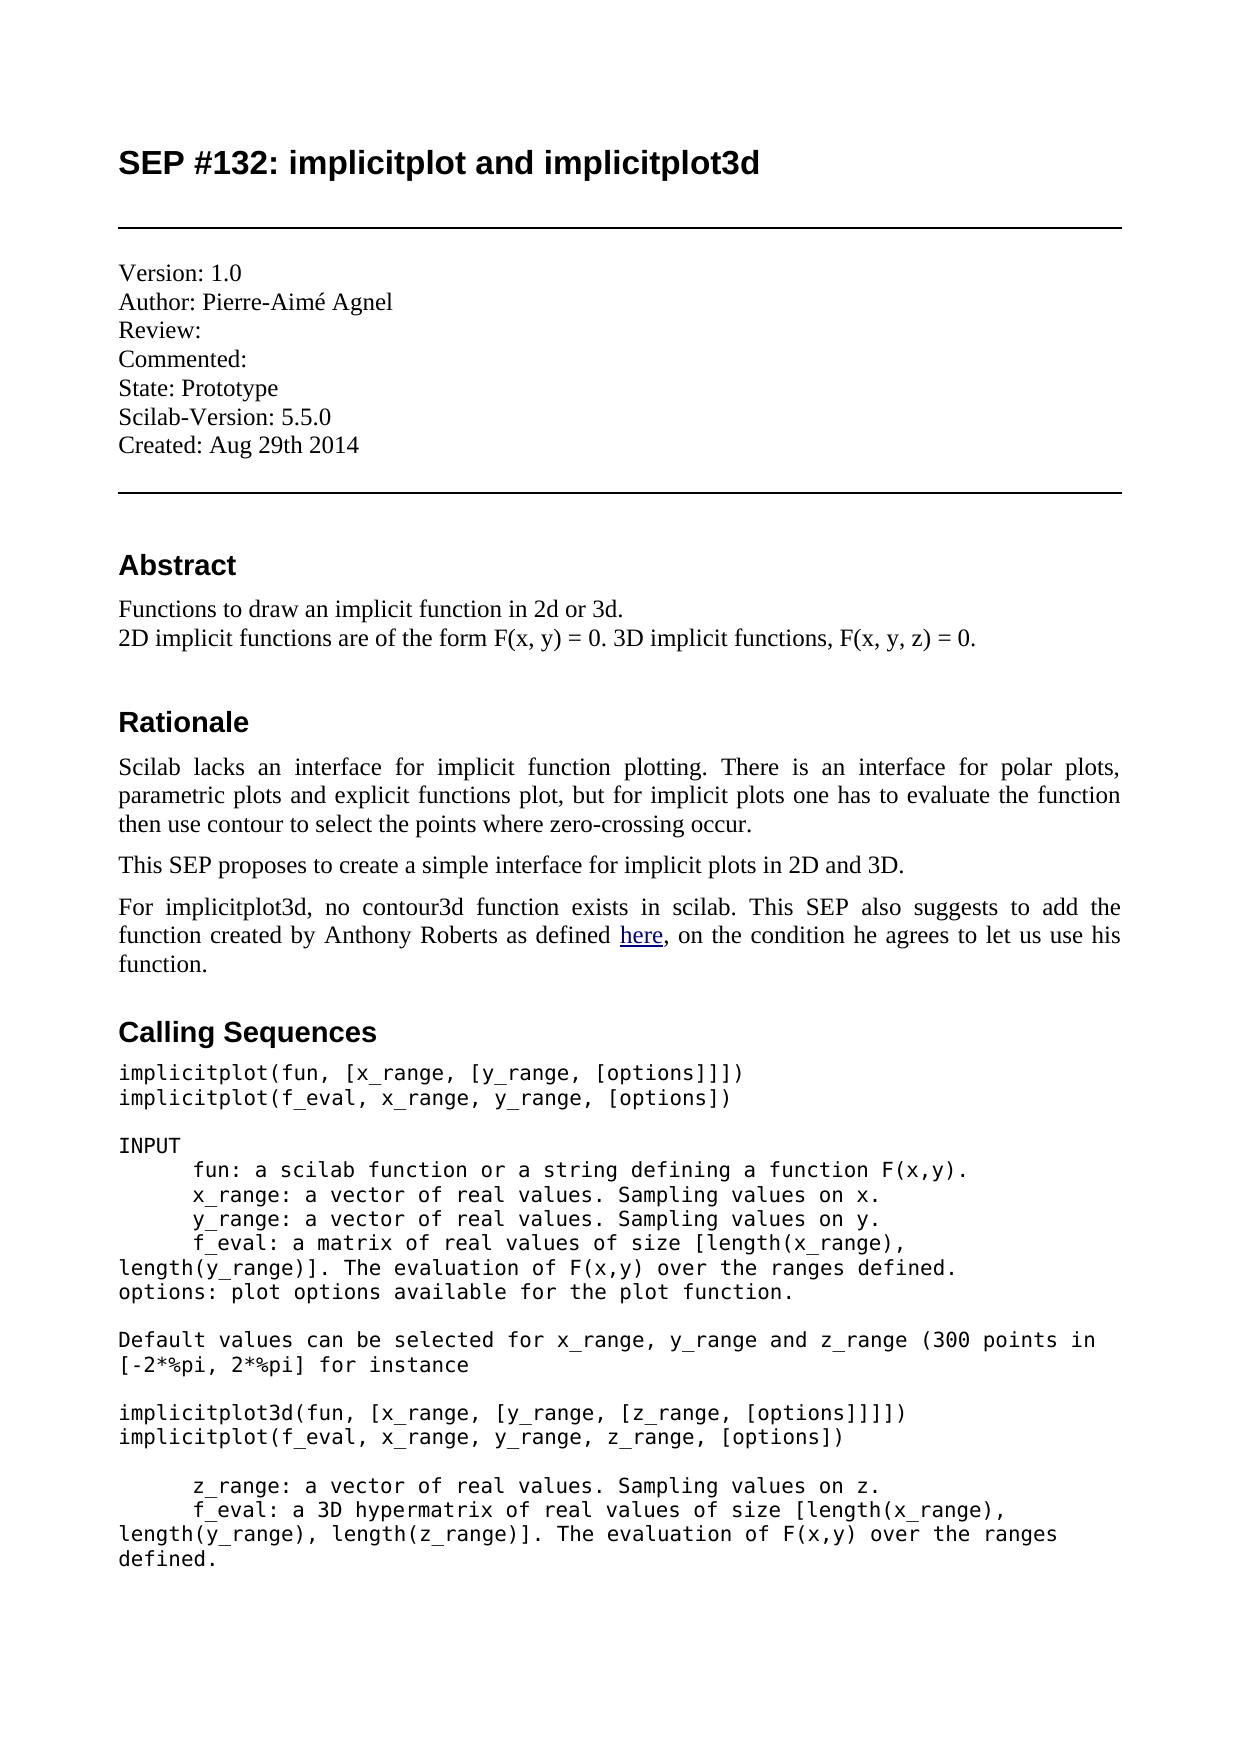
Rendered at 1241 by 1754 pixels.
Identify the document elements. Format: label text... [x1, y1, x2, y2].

subtitle SEP #132: implicitplot and implicitplot3d [118, 143, 1122, 182]
text INPUT [118, 1134, 1122, 1158]
text Commented: [118, 344, 1122, 373]
text Scilab-Version: 5.5.0 [118, 402, 1122, 431]
text implicitplot(f_eval, x_range, y_range, z_range, [options]) [118, 1425, 1122, 1450]
text This SEP proposes to create a simple interface for implicit plots in 2D and 3D. [118, 850, 1122, 879]
text implicitplot3d(fun, [x_range, [y_range, [z_range, [options]]]]) [118, 1401, 1122, 1425]
text Scilab lacks an interface for implicit function plotting. There is an interface for polar plots, parametric plots and explicit functions plot, but for implicit plots one has to evaluate the function then use contour to select the points where zero-crossing occur. [118, 752, 1122, 838]
text Functions to draw an implicit function in 2d or 3d. [118, 594, 1122, 623]
text implicitplot(f_eval, x_range, y_range, [options]) [118, 1086, 1122, 1110]
text options: plot options available for the plot function. [118, 1280, 1122, 1304]
text Default values can be selected for x_range, y_range and z_range (300 points in [-2*%pi, 2*%pi] for instance [118, 1328, 1122, 1377]
text y_range: a vector of real values. Sampling values on y. [118, 1207, 1122, 1231]
text State: Prototype [118, 373, 1122, 402]
subtitle Calling Sequences [118, 1015, 1122, 1049]
text For implicitplot3d, no contour3d function exists in scilab. This SEP also suggests to add the function created by Anthony Roberts as defined here, on the condition he agrees to let us use his function. [118, 892, 1122, 978]
text implicitplot(fun, [x_range, [y_range, [options]]]) [118, 1061, 1122, 1086]
subtitle Abstract [118, 548, 1122, 582]
text fun: a scilab function or a string defining a function F(x,y). [118, 1158, 1122, 1183]
text Version: 1.0 [118, 258, 1122, 287]
text z_range: a vector of real values. Sampling values on z. [118, 1474, 1122, 1498]
text f_eval: a matrix of real values of size [length(x_range), length(y_range)]. The evaluation of F(x,y) over the ranges defined. [118, 1231, 1122, 1280]
text Review: [118, 316, 1122, 344]
subtitle Rationale [118, 706, 1122, 739]
text 2D implicit functions are of the form F(x, y) = 0. 3D implicit functions, F(x, y, z) = 0. [118, 623, 1122, 652]
text f_eval: a 3D hypermatrix of real values of size [length(x_range), length(y_range), length(z_range)]. The evaluation of F(x,y) over the ranges defined. [118, 1498, 1122, 1571]
text Created: Aug 29th 2014 [118, 431, 1122, 459]
text Author: Pierre-Aimé Agnel [118, 287, 1122, 316]
text x_range: a vector of real values. Sampling values on x. [118, 1183, 1122, 1207]
